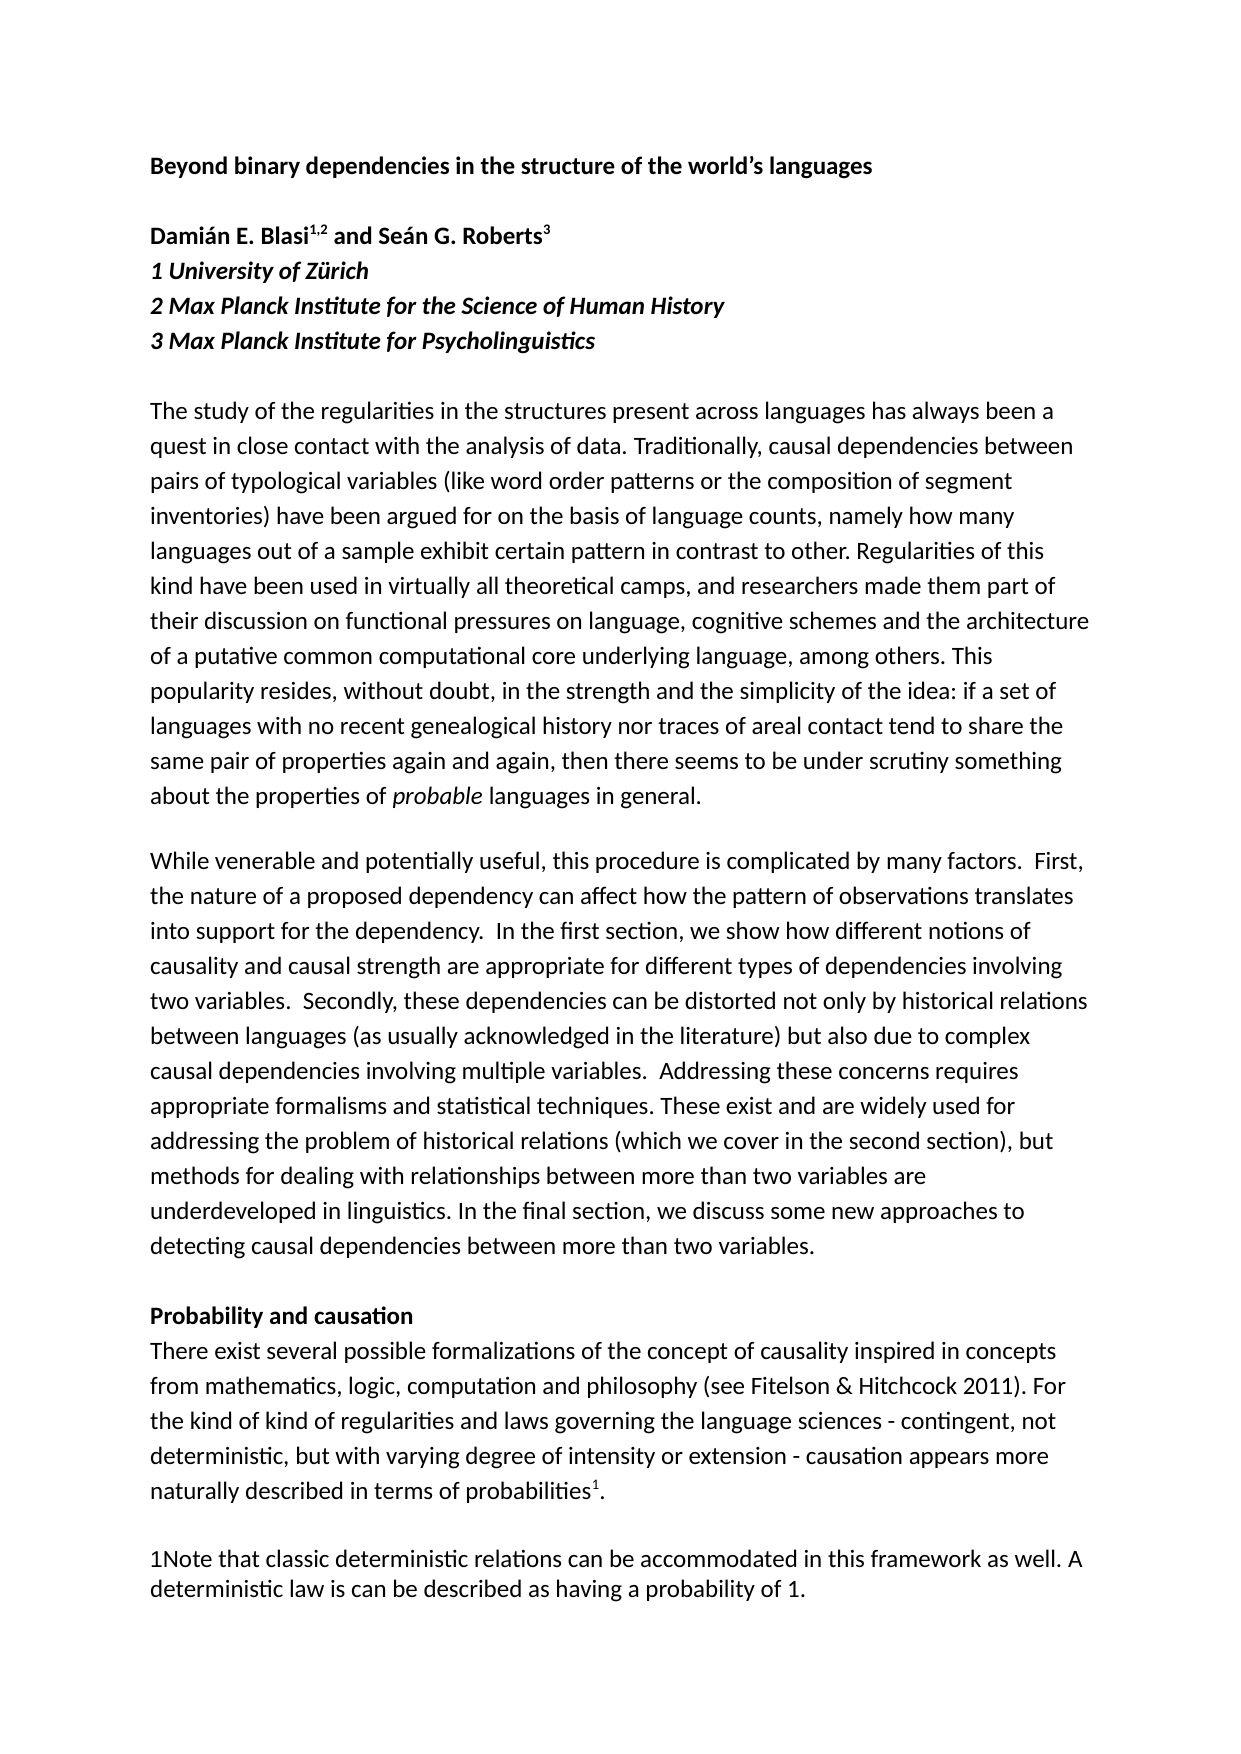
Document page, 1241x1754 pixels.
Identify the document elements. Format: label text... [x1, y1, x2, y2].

text 3 Max Planck Institute for Psycholinguistics [150, 325, 1090, 356]
text While venerable and potentially useful, this procedure is complicated by many factors. First, the nature of a proposed dependency can affect how the pattern of observations translates into support for the dependency. In the first section, we show how different notions of causality and causal strength are appropriate for different types of dependencies involving two variables. Secondly, these dependencies can be distorted not only by historical relations between languages (as usually acknowledged in the literature) but also due to complex causal dependencies involving multiple variables. Addressing these concerns requires appropriate formalisms and statistical techniques. These exist and are widely used for addressing the problem of historical relations (which we cover in the second section), but methods for dealing with relationships between more than two variables are underdeveloped in linguistics. In the final section, we discuss some new approaches to detecting causal dependencies between more than two variables. [150, 845, 1090, 1261]
text There exist several possible formalizations of the concept of causality inspired in concepts from mathematics, logic, computation and philosophy (see Fitelson & Hitchcock 2011). For the kind of kind of regularities and laws governing the language sciences - contingent, not deterministic, but with varying degree of intensity or extension - causation appears more naturally described in terms of probabilities. [150, 1335, 1090, 1506]
text Probability and causation [150, 1300, 1090, 1331]
text The study of the regularities in the structures present across languages has always been a quest in close contact with the analysis of data. Traditionally, causal dependencies between pairs of typological variables (like word order patterns or the composition of segment inventories) have been argued for on the basis of language counts, namely how many languages out of a sample exhibit certain pattern in contrast to other. Regularities of this kind have been used in virtually all theoretical camps, and researchers made them part of their discussion on functional pressures on language, cognitive schemes and the architecture of a putative common computational core underlying language, among others. This popularity resides, without doubt, in the strength and the simplicity of the idea: if a set of languages with no recent genealogical history nor traces of areal contact tend to share the same pair of properties again and again, then there seems to be under scrutiny something about the properties of probable languages in general. [150, 395, 1090, 811]
text 1 University of Zürich [150, 255, 1090, 286]
text Note that classic deterministic relations can be accommodated in this framework as well. A deterministic law is can be described as having a probability of 1. [150, 1543, 1090, 1604]
text Beyond binary dependencies in the structure of the world’s languages [150, 150, 1090, 181]
text Damián E. Blasi1,2 and Seán G. Roberts3 [150, 220, 1090, 251]
text 2 Max Planck Institute for the Science of Human History [150, 290, 1090, 321]
